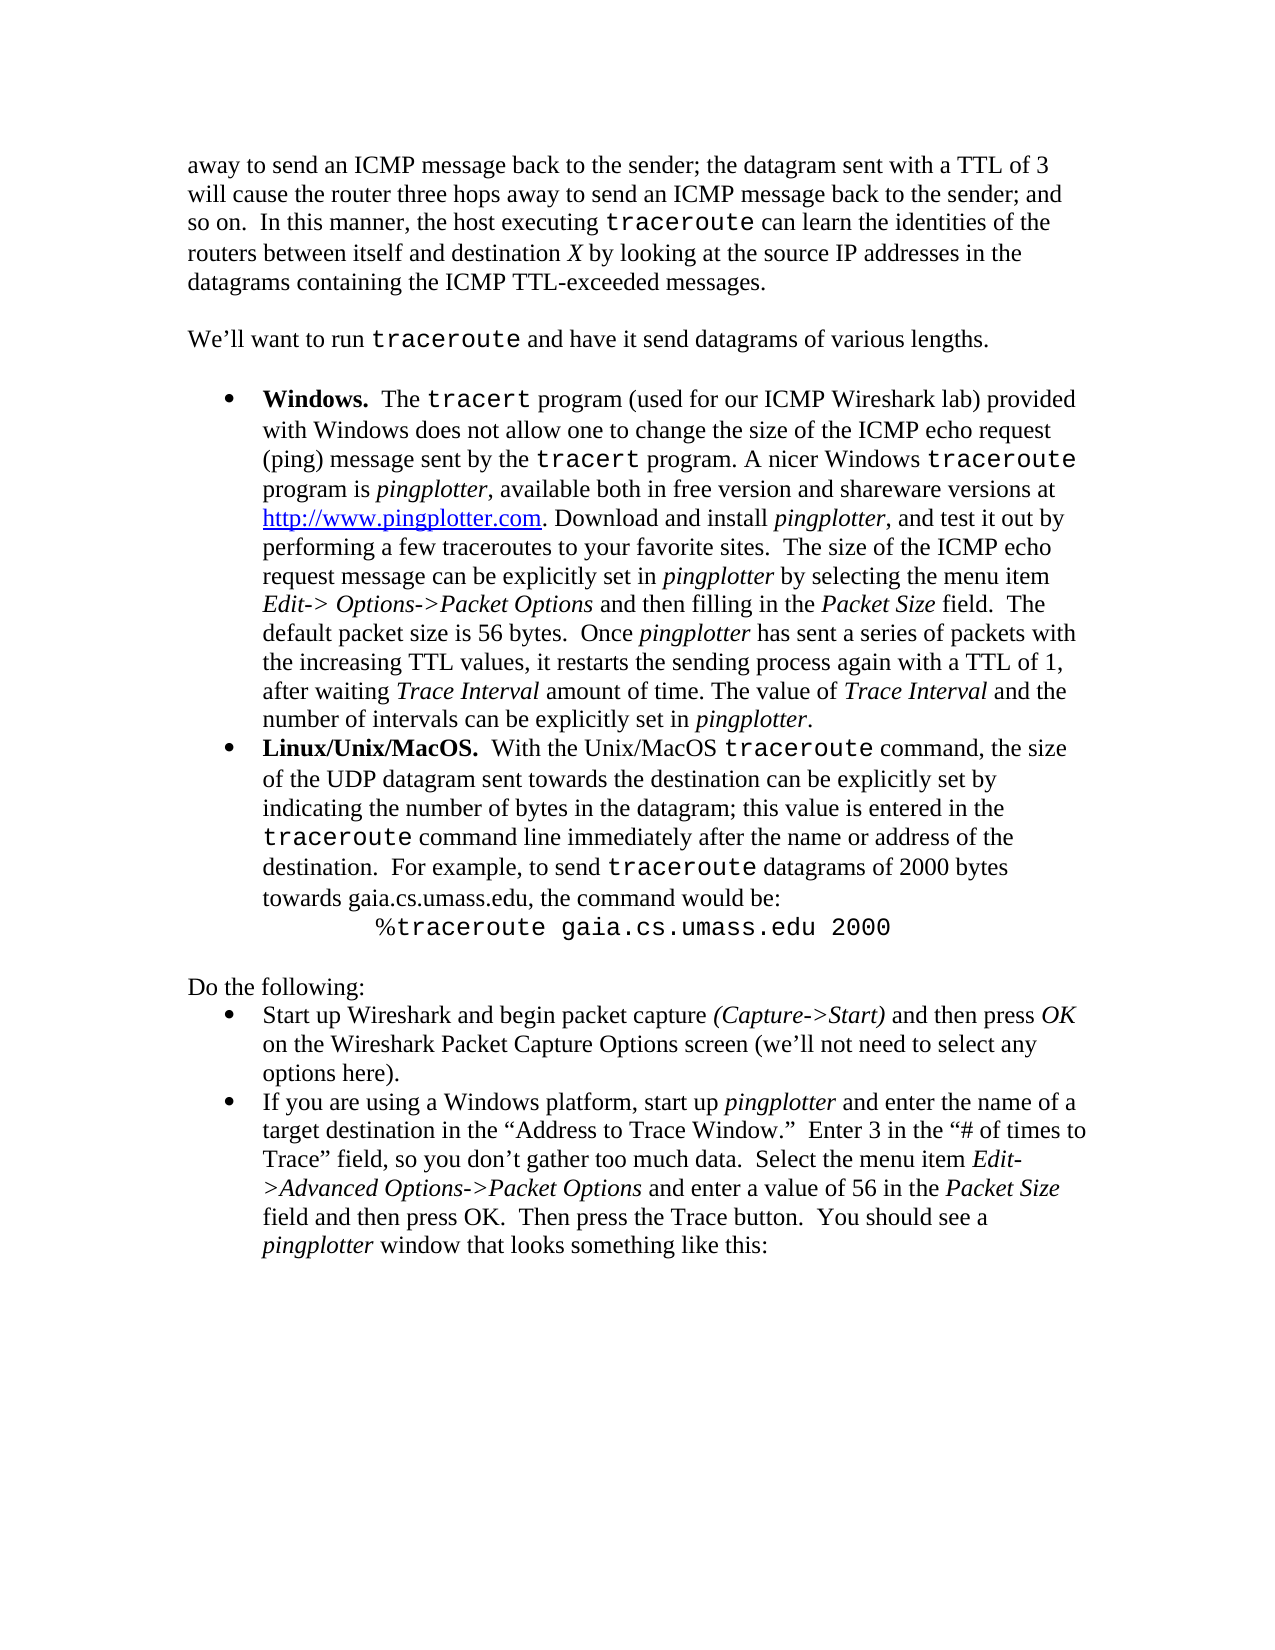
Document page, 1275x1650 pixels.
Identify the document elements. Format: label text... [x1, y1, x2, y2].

text Do the following: [187, 972, 1087, 1000]
list Windows. The tracert program (used for our ICMP Wireshark lab) provided with Windows does not allow one to change the size of the ICMP echo request (ping) message sent by the tracert program. A nicer Windows traceroute program is pingplotter, available both in free version and shareware versions at http://www.pingplotter.com. Download and install pingplotter, and test it out by performing a few traceroutes to your favorite sites. The size of the ICMP echo request message can be explicitly set in pingplotter by selecting the menu item Edit-> Options->Packet Options and then filling in the Packet Size field. The default packet size is 56 bytes. Once pingplotter has sent a series of packets with the increasing TTL values, it restarts the sending process again with a TTL of 1, after waiting Trace Interval amount of time. The value of Trace Interval and the number of intervals can be explicitly set in pingplotter. [225, 384, 1087, 733]
text We’ll want to run traceroute and have it send datagrams of various lengths. [187, 324, 1087, 355]
list Linux/Unix/MacOS. With the Unix/MacOS traceroute command, the size of the UDP datagram sent towards the destination can be explicitly set by indicating the number of bytes in the datagram; this value is entered in the traceroute command line immediately after the name or address of the destination. For example, to send traceroute datagrams of 2000 bytes towards gaia.cs.umass.edu, the command would be: [225, 733, 1087, 912]
text %traceroute gaia.cs.umass.edu 2000 [375, 912, 1087, 943]
list Start up Wireshark and begin packet capture (Capture->Start) and then press OK on the Wireshark Packet Capture Options screen (we’ll not need to select any options here). [225, 1000, 1087, 1087]
text away to send an ICMP message back to the sender; the datagram sent with a TTL of 3 will cause the router three hops away to send an ICMP message back to the sender; and so on. In this manner, the host executing traceroute can learn the identities of the routers between itself and destination X by looking at the source IP addresses in the datagrams containing the ICMP TTL-exceeded messages. [187, 150, 1087, 296]
list If you are using a Windows platform, start up pingplotter and enter the name of a target destination in the “Address to Trace Window.” Enter 3 in the “# of times to Trace” field, so you don’t gather too much data. Select the menu item Edit->Advanced Options->Packet Options and enter a value of 56 in the Packet Size field and then press OK. Then press the Trace button. You should see a pingplotter window that looks something like this: [225, 1087, 1087, 1259]
